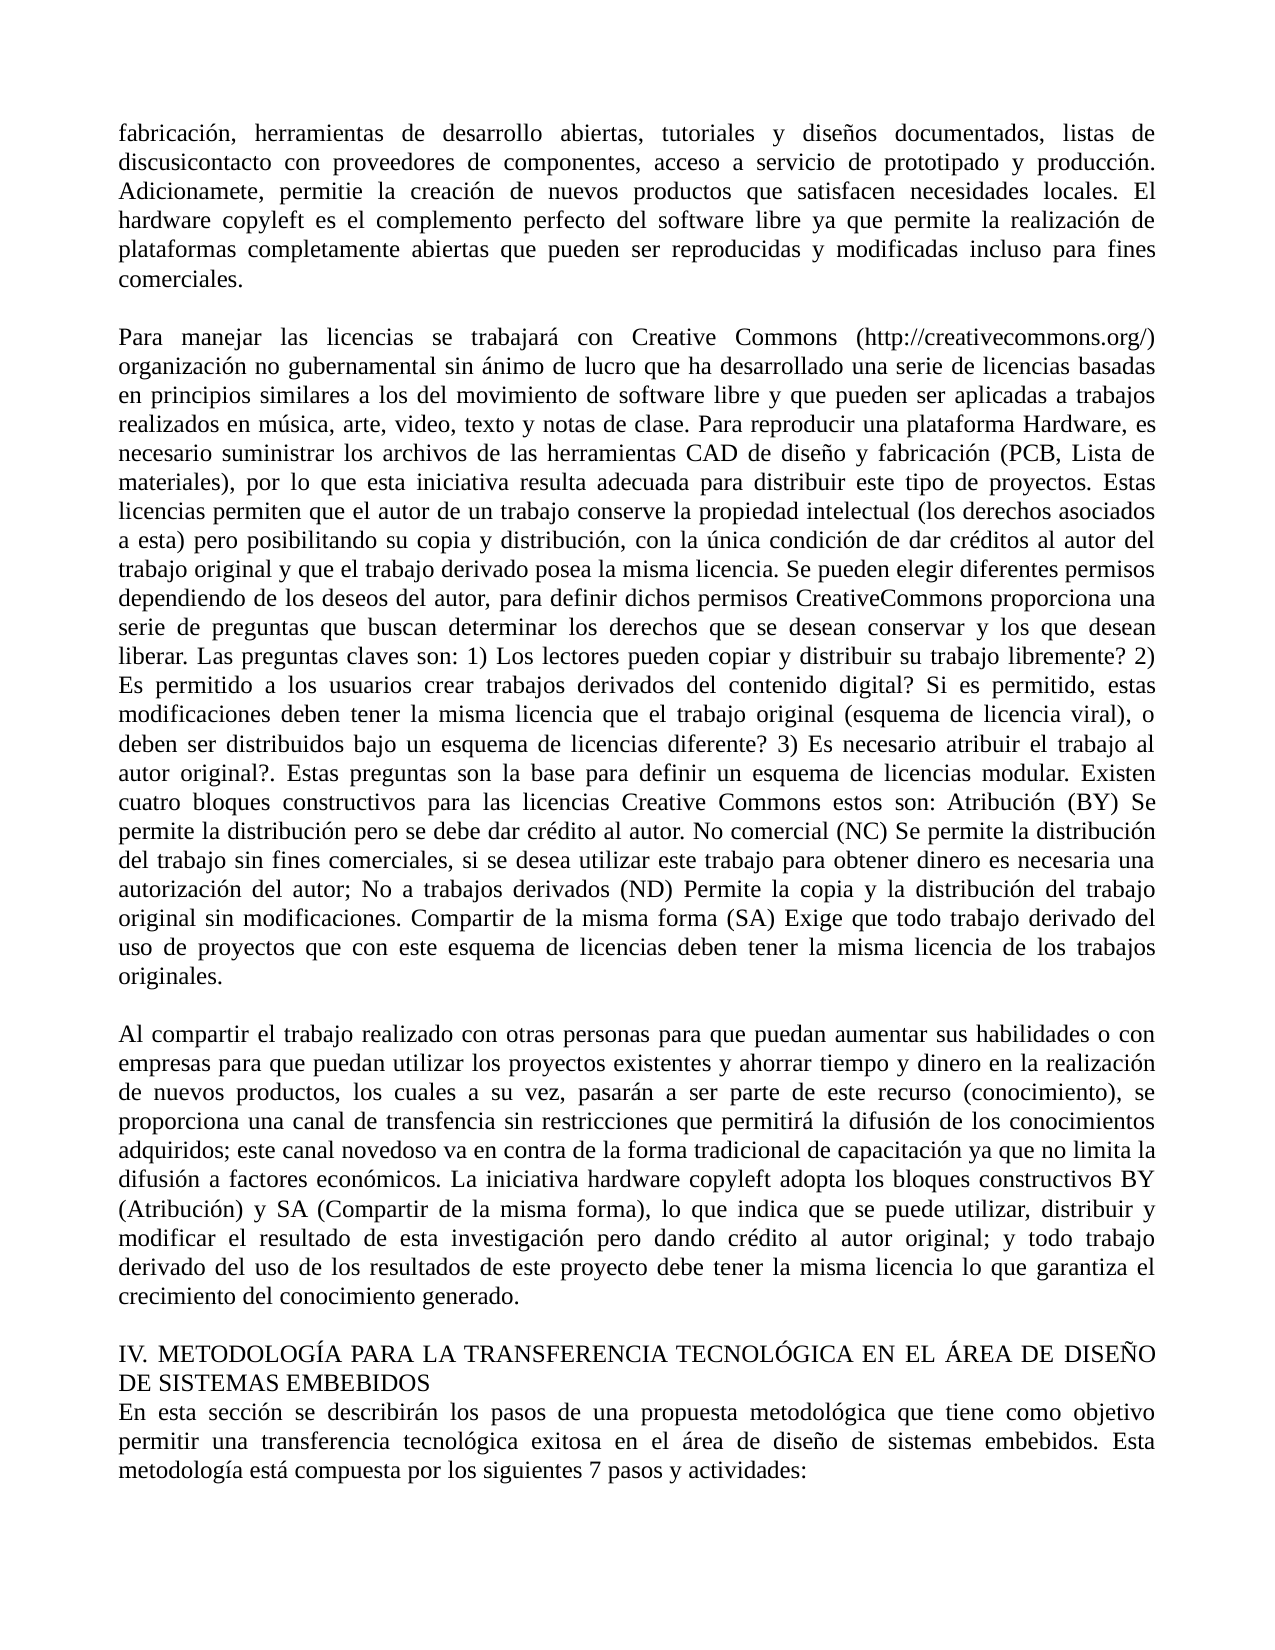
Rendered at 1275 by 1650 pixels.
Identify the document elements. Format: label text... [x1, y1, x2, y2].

text En esta sección se describirán los pasos de una propuesta metodológica que tiene como objetivo permitir una transferencia tecnológica exitosa en el área de diseño de sistemas embebidos. Esta metodología está compuesta por los siguientes 7 pasos y actividades: [118, 1397, 1157, 1484]
text fabricación, herramientas de desarrollo abiertas, tutoriales y diseños documentados, listas de discusicontacto con proveedores de componentes, acceso a servicio de prototipado y producción. Adicionamete, permitie la creación de nuevos productos que satisfacen necesidades locales. El hardware copyleft es el complemento perfecto del software libre ya que permite la realización de plataformas completamente abiertas que pueden ser reproducidas y modificadas incluso para fines comerciales. [118, 118, 1157, 292]
text Al compartir el trabajo realizado con otras personas para que puedan aumentar sus habilidades o con empresas para que puedan utilizar los proyectos existentes y ahorrar tiempo y dinero en la realización de nuevos productos, los cuales a su vez, pasarán a ser parte de este recurso (conocimiento), se proporciona una canal de transfencia sin restricciones que permitirá la difusión de los conocimientos adquiridos; este canal novedoso va en contra de la forma tradicional de capacitación ya que no limita la difusión a factores económicos. La iniciativa hardware copyleft adopta los bloques constructivos BY (Atribución) y SA (Compartir de la misma forma), lo que indica que se puede utilizar, distribuir y modificar el resultado de esta investigación pero dando crédito al autor original; y todo trabajo derivado del uso de los resultados de este proyecto debe tener la misma licencia lo que garantiza el crecimiento del conocimiento generado. [118, 1019, 1157, 1310]
text IV. METODOLOGÍA PARA LA TRANSFERENCIA TECNOLÓGICA EN EL ÁREA DE DISEÑO DE SISTEMAS EMBEBIDOS [118, 1339, 1157, 1397]
text Para manejar las licencias se trabajará con Creative Commons (http://creativecommons.org/) organización no gubernamental sin ánimo de lucro que ha desarrollado una serie de licencias basadas en principios similares a los del movimiento de software libre y que pueden ser aplicadas a trabajos realizados en música, arte, video, texto y notas de clase. Para reproducir una plataforma Hardware, es necesario suministrar los archivos de las herramientas CAD de diseño y fabricación (PCB, Lista de materiales), por lo que esta iniciativa resulta adecuada para distribuir este tipo de proyectos. Estas licencias permiten que el autor de un trabajo conserve la propiedad intelectual (los derechos asociados a esta) pero posibilitando su copia y distribución, con la única condición de dar créditos al autor del trabajo original y que el trabajo derivado posea la misma licencia. Se pueden elegir diferentes permisos dependiendo de los deseos del autor, para definir dichos permisos CreativeCommons proporciona una serie de preguntas que buscan determinar los derechos que se desean conservar y los que desean liberar. Las preguntas claves son: 1) Los lectores pueden copiar y distribuir su trabajo libremente? 2) Es permitido a los usuarios crear trabajos derivados del contenido digital? Si es permitido, estas modificaciones deben tener la misma licencia que el trabajo original (esquema de licencia viral), o deben ser distribuidos bajo un esquema de licencias diferente? 3) Es necesario atribuir el trabajo al autor original?. Estas preguntas son la base para definir un esquema de licencias modular. Existen cuatro bloques constructivos para las licencias Creative Commons estos son: Atribución (BY) Se permite la distribución pero se debe dar crédito al autor. No comercial (NC) Se permite la distribución del trabajo sin fines comerciales, si se desea utilizar este trabajo para obtener dinero es necesaria una autorización del autor; No a trabajos derivados (ND) Permite la copia y la distribución del trabajo original sin modificaciones. Compartir de la misma forma (SA) Exige que todo trabajo derivado del uso de proyectos que con este esquema de licencias deben tener la misma licencia de los trabajos originales. [118, 322, 1157, 990]
